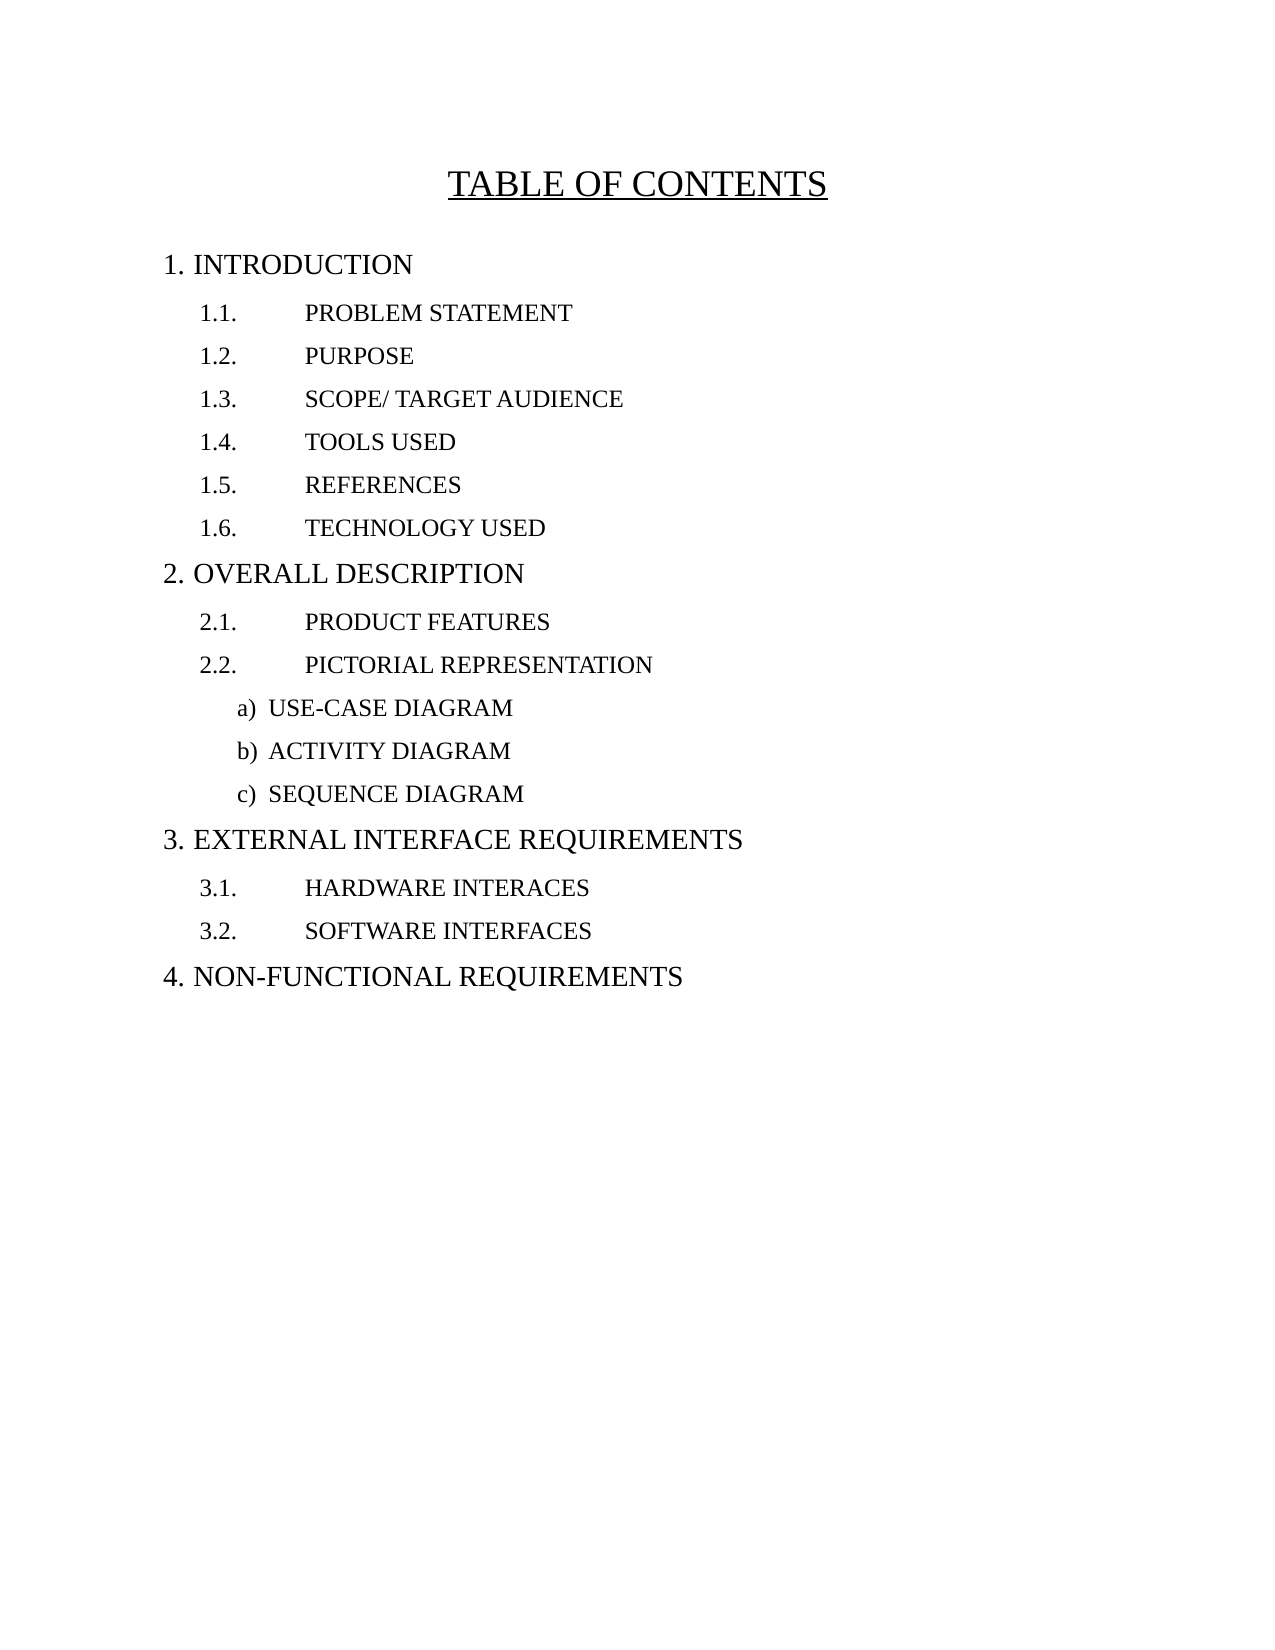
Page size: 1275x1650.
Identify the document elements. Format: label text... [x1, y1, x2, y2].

list TECHNOLOGY USED [193, 513, 1157, 542]
list SEQUENCE DIAGRAM [231, 779, 1157, 808]
list TOOLS USED [193, 427, 1157, 456]
list PURPOSE [193, 341, 1157, 370]
list REFERENCES [193, 470, 1157, 499]
list HARDWARE INTERACES [193, 873, 1157, 902]
list SCOPE/ TARGET AUDIENCE [193, 384, 1157, 413]
text TABLE OF CONTENTS [118, 161, 1157, 204]
list PRODUCT FEATURES [193, 607, 1157, 636]
list SOFTWARE INTERFACES [193, 916, 1157, 945]
list NON-FUNCTIONAL REQUIREMENTS [156, 959, 1157, 993]
list PICTORIAL REPRESENTATION [193, 650, 1157, 679]
list EXTERNAL INTERFACE REQUIREMENTS [156, 822, 1157, 856]
list INTRODUCTION [156, 247, 1157, 281]
list OVERALL DESCRIPTION [156, 557, 1157, 590]
list ACTIVITY DIAGRAM [231, 736, 1157, 765]
list USE-CASE DIAGRAM [231, 693, 1157, 722]
list PROBLEM STATEMENT [193, 298, 1157, 327]
